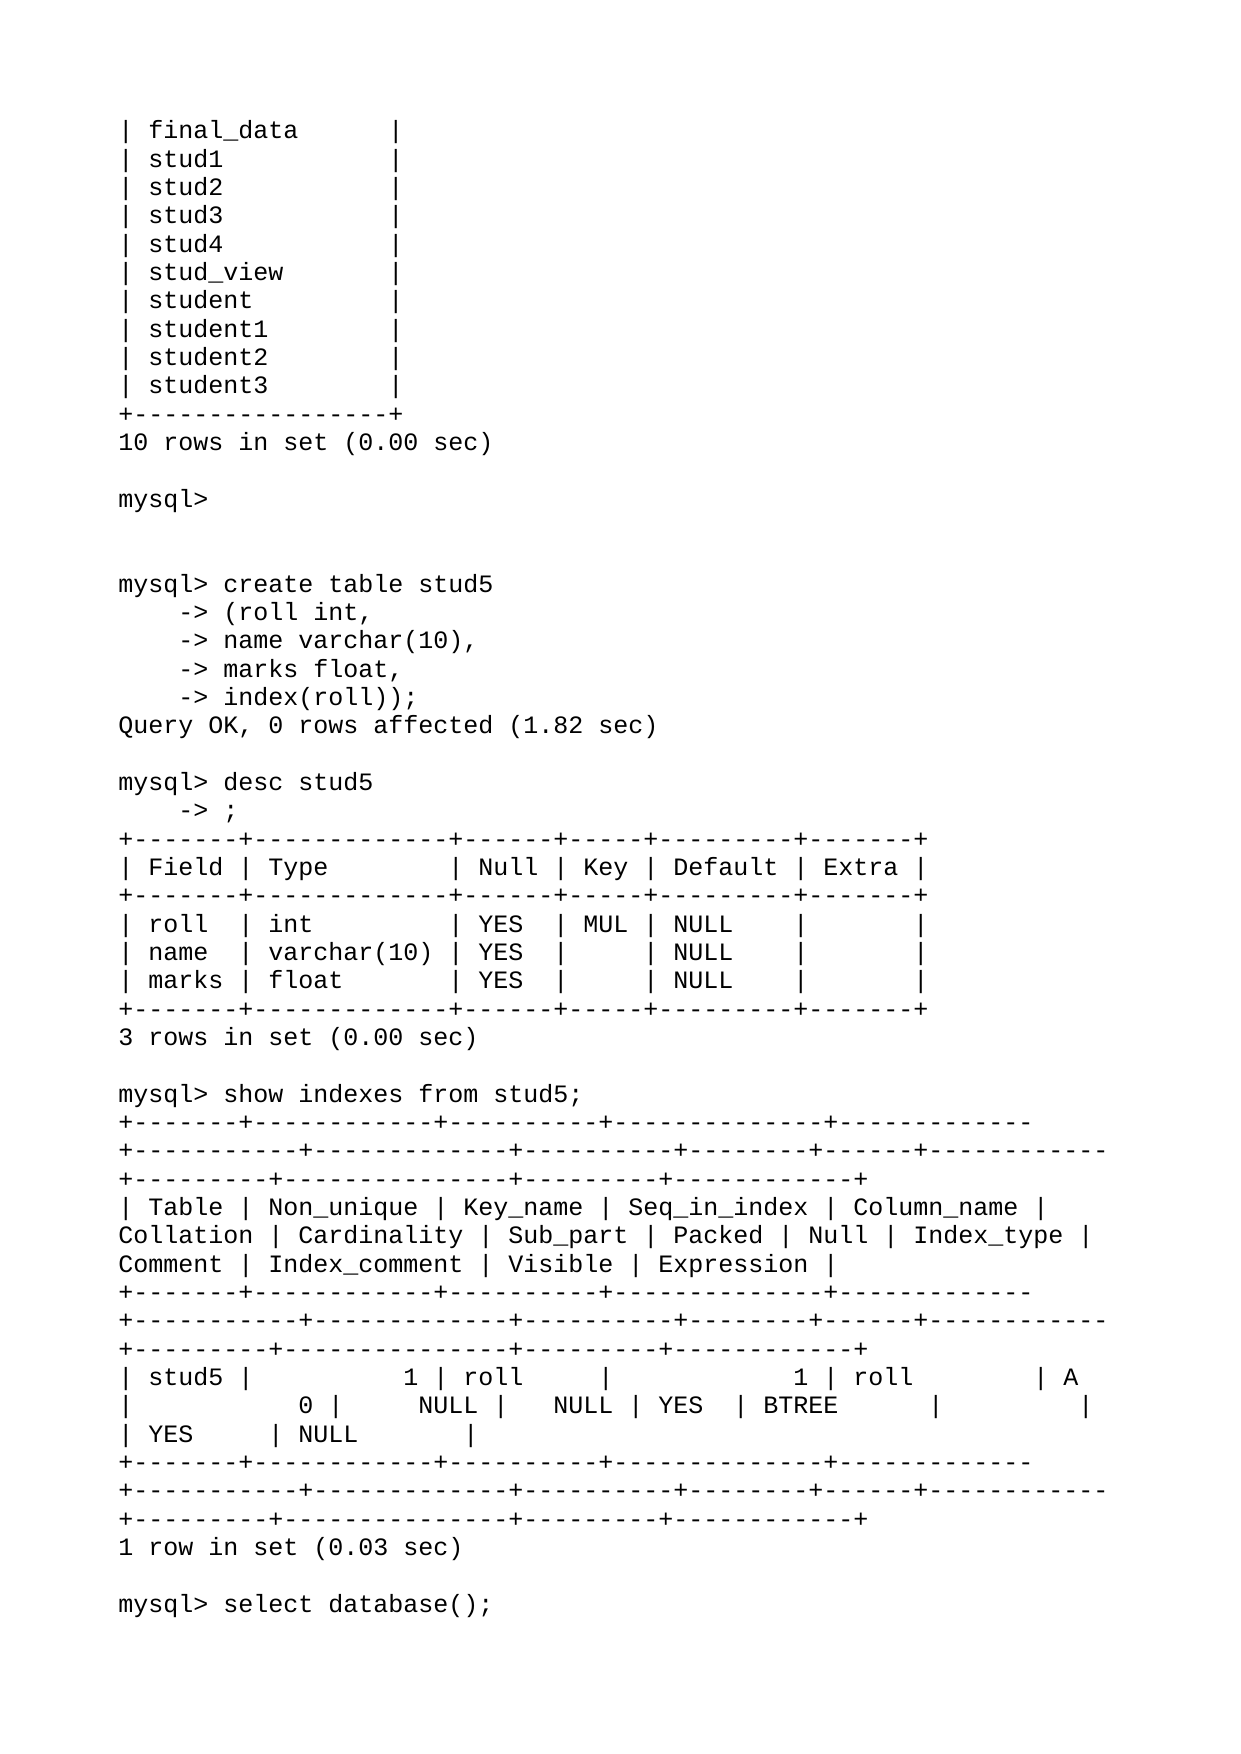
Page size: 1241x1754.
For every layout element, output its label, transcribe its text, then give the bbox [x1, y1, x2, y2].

text mysql> desc stud5 [118, 770, 1122, 798]
text +-----------------+ [118, 401, 1122, 430]
text | stud4 | [118, 231, 1122, 260]
text 3 rows in set (0.00 sec) [118, 1025, 1122, 1053]
text mysql> [118, 486, 1122, 515]
text 1 row in set (0.03 sec) [118, 1535, 1122, 1563]
text mysql> select database(); [118, 1591, 1122, 1620]
text 10 rows in set (0.00 sec) [118, 430, 1122, 458]
text mysql> show indexes from stud5; [118, 1081, 1122, 1110]
text -> ; [118, 798, 1122, 826]
text | student | [118, 288, 1122, 316]
text +-------+------------+----------+--------------+-------------+-----------+-------------+----------+--------+------+------------+---------+---------------+---------+------------+ [118, 1280, 1122, 1365]
text | stud2 | [118, 175, 1122, 203]
text -> marks float, [118, 656, 1122, 685]
text | stud5 | 1 | roll | 1 | roll | A | 0 | NULL | NULL | YES | BTREE | | | YES | NULL | [118, 1365, 1122, 1450]
text | stud1 | [118, 146, 1122, 175]
text | student1 | [118, 316, 1122, 345]
text | name | varchar(10) | YES | | NULL | | [118, 940, 1122, 968]
text mysql> create table stud5 [118, 571, 1122, 600]
text -> index(roll)); [118, 685, 1122, 713]
text +-------+-------------+------+-----+---------+-------+ [118, 826, 1122, 855]
text | stud_view | [118, 260, 1122, 288]
text -> name varchar(10), [118, 628, 1122, 656]
text | roll | int | YES | MUL | NULL | | [118, 911, 1122, 940]
text Query OK, 0 rows affected (1.82 sec) [118, 713, 1122, 741]
text | Field | Type | Null | Key | Default | Extra | [118, 855, 1122, 883]
text | student2 | [118, 345, 1122, 373]
text | stud3 | [118, 203, 1122, 231]
text | Table | Non_unique | Key_name | Seq_in_index | Column_name | Collation | Cardinality | Sub_part | Packed | Null | Index_type | Comment | Index_comment | Visible | Expression | [118, 1195, 1122, 1280]
text -> (roll int, [118, 600, 1122, 628]
text | student3 | [118, 373, 1122, 401]
text +-------+------------+----------+--------------+-------------+-----------+-------------+----------+--------+------+------------+---------+---------------+---------+------------+ [118, 1450, 1122, 1535]
text +-------+------------+----------+--------------+-------------+-----------+-------------+----------+--------+------+------------+---------+---------------+---------+------------+ [118, 1110, 1122, 1195]
text | marks | float | YES | | NULL | | [118, 968, 1122, 996]
text +-------+-------------+------+-----+---------+-------+ [118, 996, 1122, 1025]
text +-------+-------------+------+-----+---------+-------+ [118, 883, 1122, 911]
text | final_data | [118, 118, 1122, 146]
